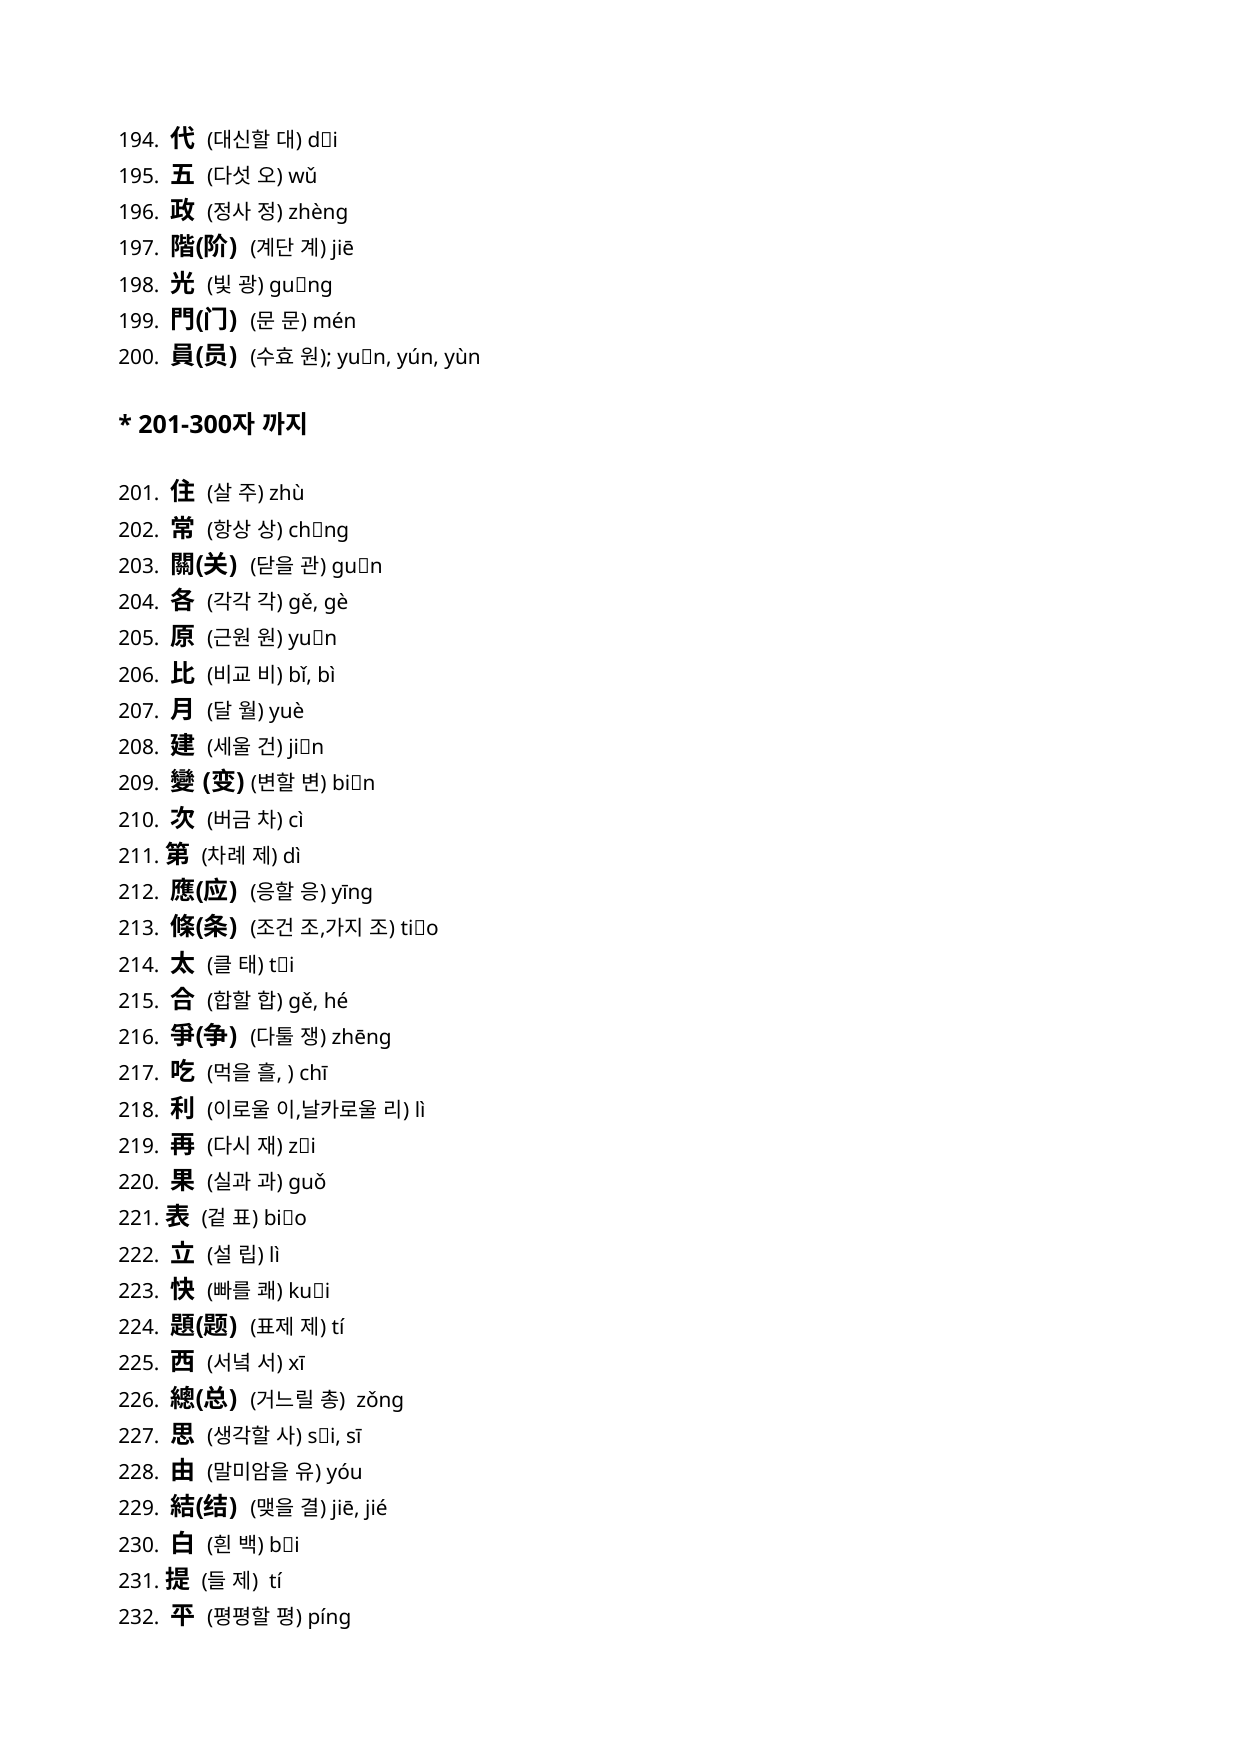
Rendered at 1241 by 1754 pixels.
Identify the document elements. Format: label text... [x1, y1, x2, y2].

text 225. 西 (서녘 서) xī [118, 1342, 1122, 1378]
text 201. 住 (살 주) zhù [118, 472, 1122, 508]
text 213. 條(条) (조건 조,가지 조) ti󰐁o [118, 907, 1122, 943]
text 218. 利 (이로울 이,날카로울 리) lì [118, 1088, 1122, 1124]
text 194. 代 (대신할 대) d󰐃i [118, 118, 1122, 154]
text 226. 總(总) (거느릴 총) zǒng [118, 1378, 1122, 1414]
text 202. 常 (항상 상) ch󰐁ng [118, 508, 1122, 544]
text 229. 結(结) (맺을 결) jiē, jié [118, 1487, 1122, 1523]
text 221. 表 (겉 표) bi󰐂o [118, 1197, 1122, 1233]
text 198. 光 (빛 광) gu󰐀ng [118, 263, 1122, 299]
text 231. 提 (들 제) tí [118, 1559, 1122, 1596]
text 211. 第 (차례 제) dì [118, 834, 1122, 871]
text 224. 題(题) (표제 제) tí [118, 1306, 1122, 1342]
text 208. 建 (세울 건) ji󰐃n [118, 726, 1122, 762]
text 222. 立 (설 립) lì [118, 1233, 1122, 1269]
text 207. 月 (달 월) yuè [118, 689, 1122, 726]
text 220. 果 (실과 과) guǒ [118, 1161, 1122, 1197]
text 206. 比 (비교 비) bǐ, bì [118, 653, 1122, 689]
text 197. 階(阶) (계단 계) jiē [118, 227, 1122, 263]
text 223. 快 (빠를 쾌) ku󰐃i [118, 1269, 1122, 1306]
text 209. 變 (变) (변할 변) bi󰐃n [118, 762, 1122, 798]
text 212. 應(应) (응할 응) yīng [118, 871, 1122, 907]
text 230. 白 (흰 백) b󰐁i [118, 1523, 1122, 1559]
text 215. 合 (합할 합) gě, hé [118, 979, 1122, 1016]
text 214. 太 (클 태) t󰐃i [118, 943, 1122, 979]
text 199. 門(门) (문 문) mén [118, 299, 1122, 336]
text 196. 政 (정사 정) zhèng [118, 191, 1122, 227]
text 210. 次 (버금 차) cì [118, 798, 1122, 834]
text 195. 五 (다섯 오) wǔ [118, 154, 1122, 191]
text 205. 原 (근원 원) yu󰐁n [118, 617, 1122, 653]
text 232. 平 (평평할 평) píng [118, 1596, 1122, 1632]
text * 201-300자 까지 [118, 403, 1122, 441]
text 217. 吃 (먹을 흘, ) chī [118, 1052, 1122, 1088]
text 227. 思 (생각할 사) s󰐀i, sī [118, 1414, 1122, 1451]
text 219. 再 (다시 재) z󰐃i [118, 1124, 1122, 1161]
text 228. 由 (말미암을 유) yóu [118, 1451, 1122, 1487]
text 200. 員(员) (수효 원); yu󰐁n, yún, yùn [118, 336, 1122, 372]
text 204. 各 (각각 각) gě, gè [118, 581, 1122, 617]
text 216. 爭(争) (다툴 쟁) zhēng [118, 1016, 1122, 1052]
text 203. 關(关) (닫을 관) gu󰐀n [118, 544, 1122, 581]
